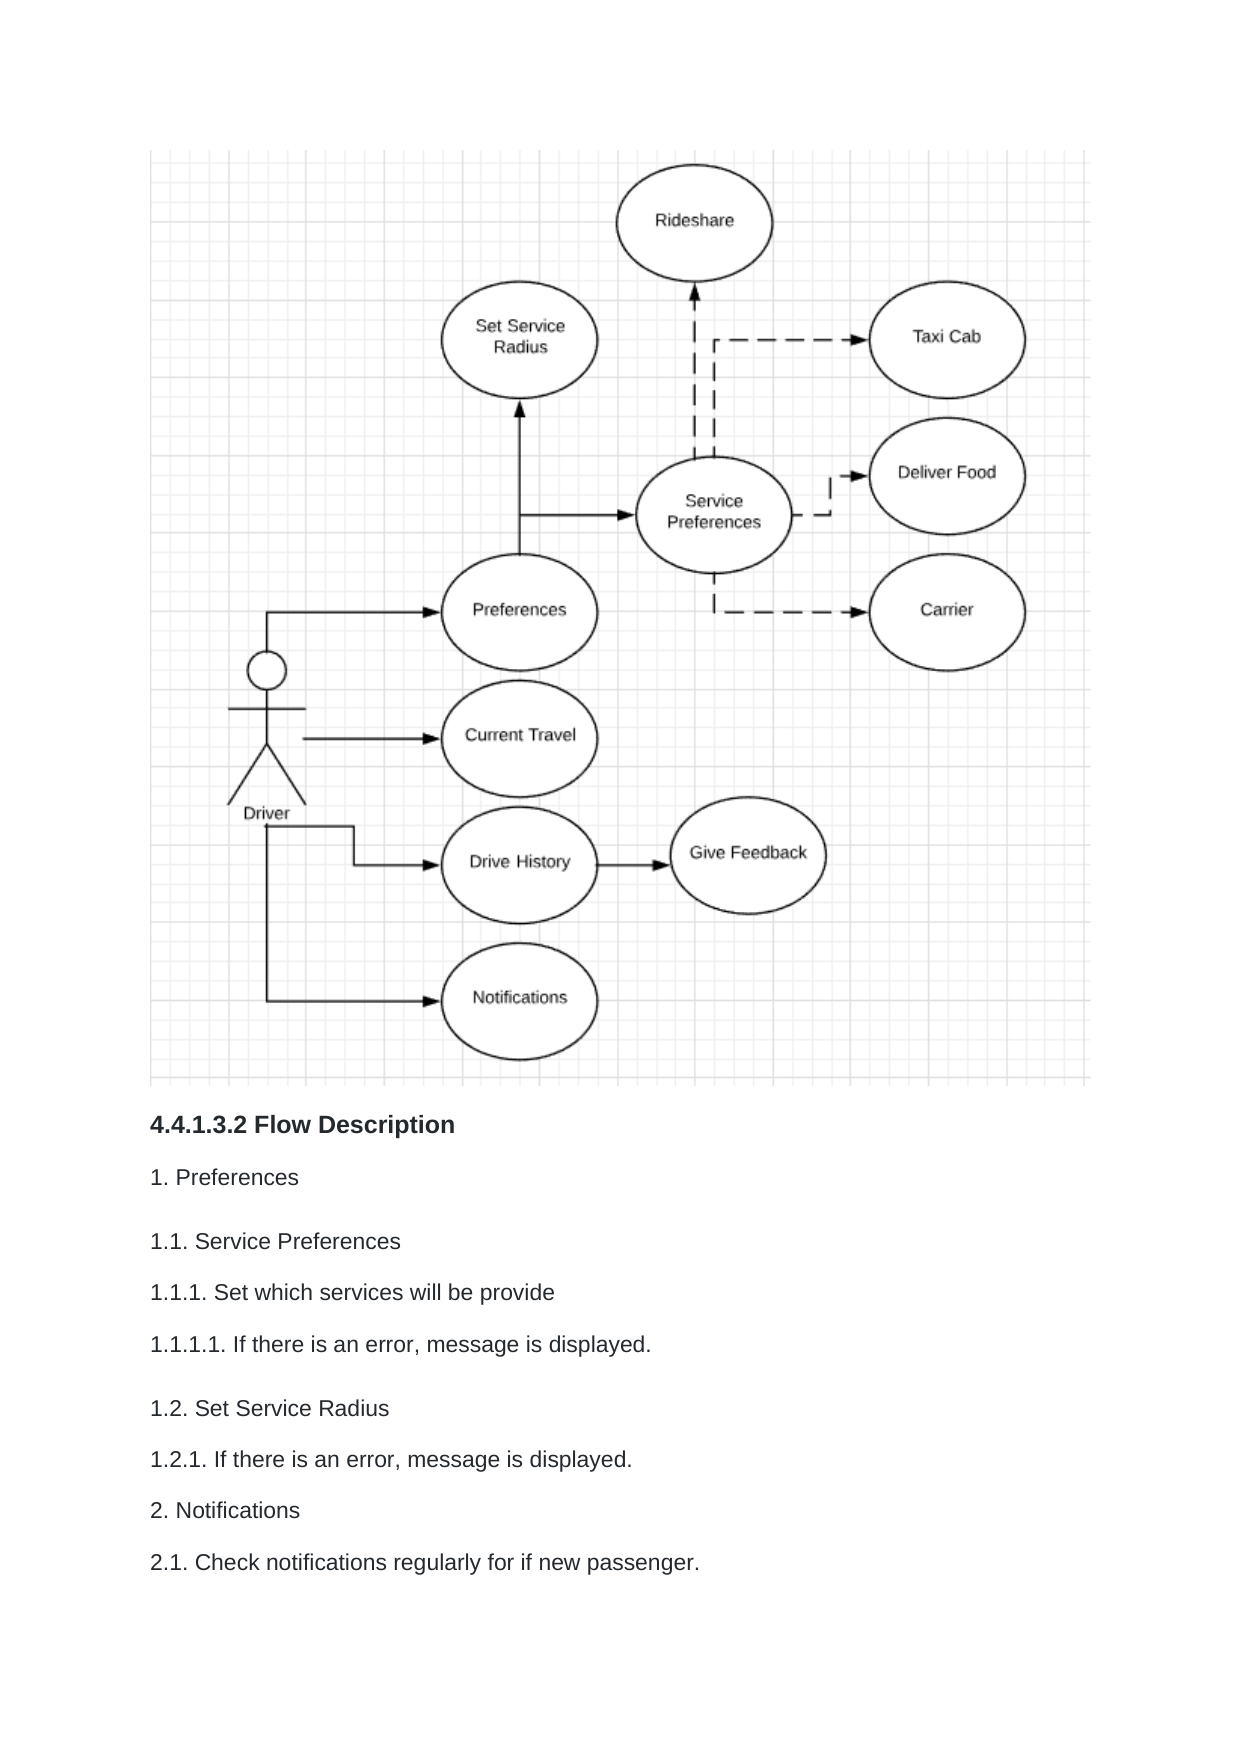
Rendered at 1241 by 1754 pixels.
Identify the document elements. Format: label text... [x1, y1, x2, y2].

text 1.1.1. Set which services will be provide [150, 1279, 1090, 1306]
text 4.4.1.3.2 Flow Description [150, 1110, 1090, 1139]
subtitle 1.1. Service Preferences [150, 1228, 1090, 1254]
text 2.1. Check notifications regularly for if new passenger. [150, 1549, 1090, 1575]
text 1.2.1. If there is an error, message is displayed. [150, 1446, 1090, 1472]
picture [150, 150, 1091, 1086]
text 2. Notifications [150, 1497, 1090, 1524]
text 1. Preferences [150, 1164, 1090, 1191]
text 1.1.1.1. If there is an error, message is displayed. [150, 1331, 1090, 1357]
subtitle 1.2. Set Service Radius [150, 1394, 1090, 1421]
